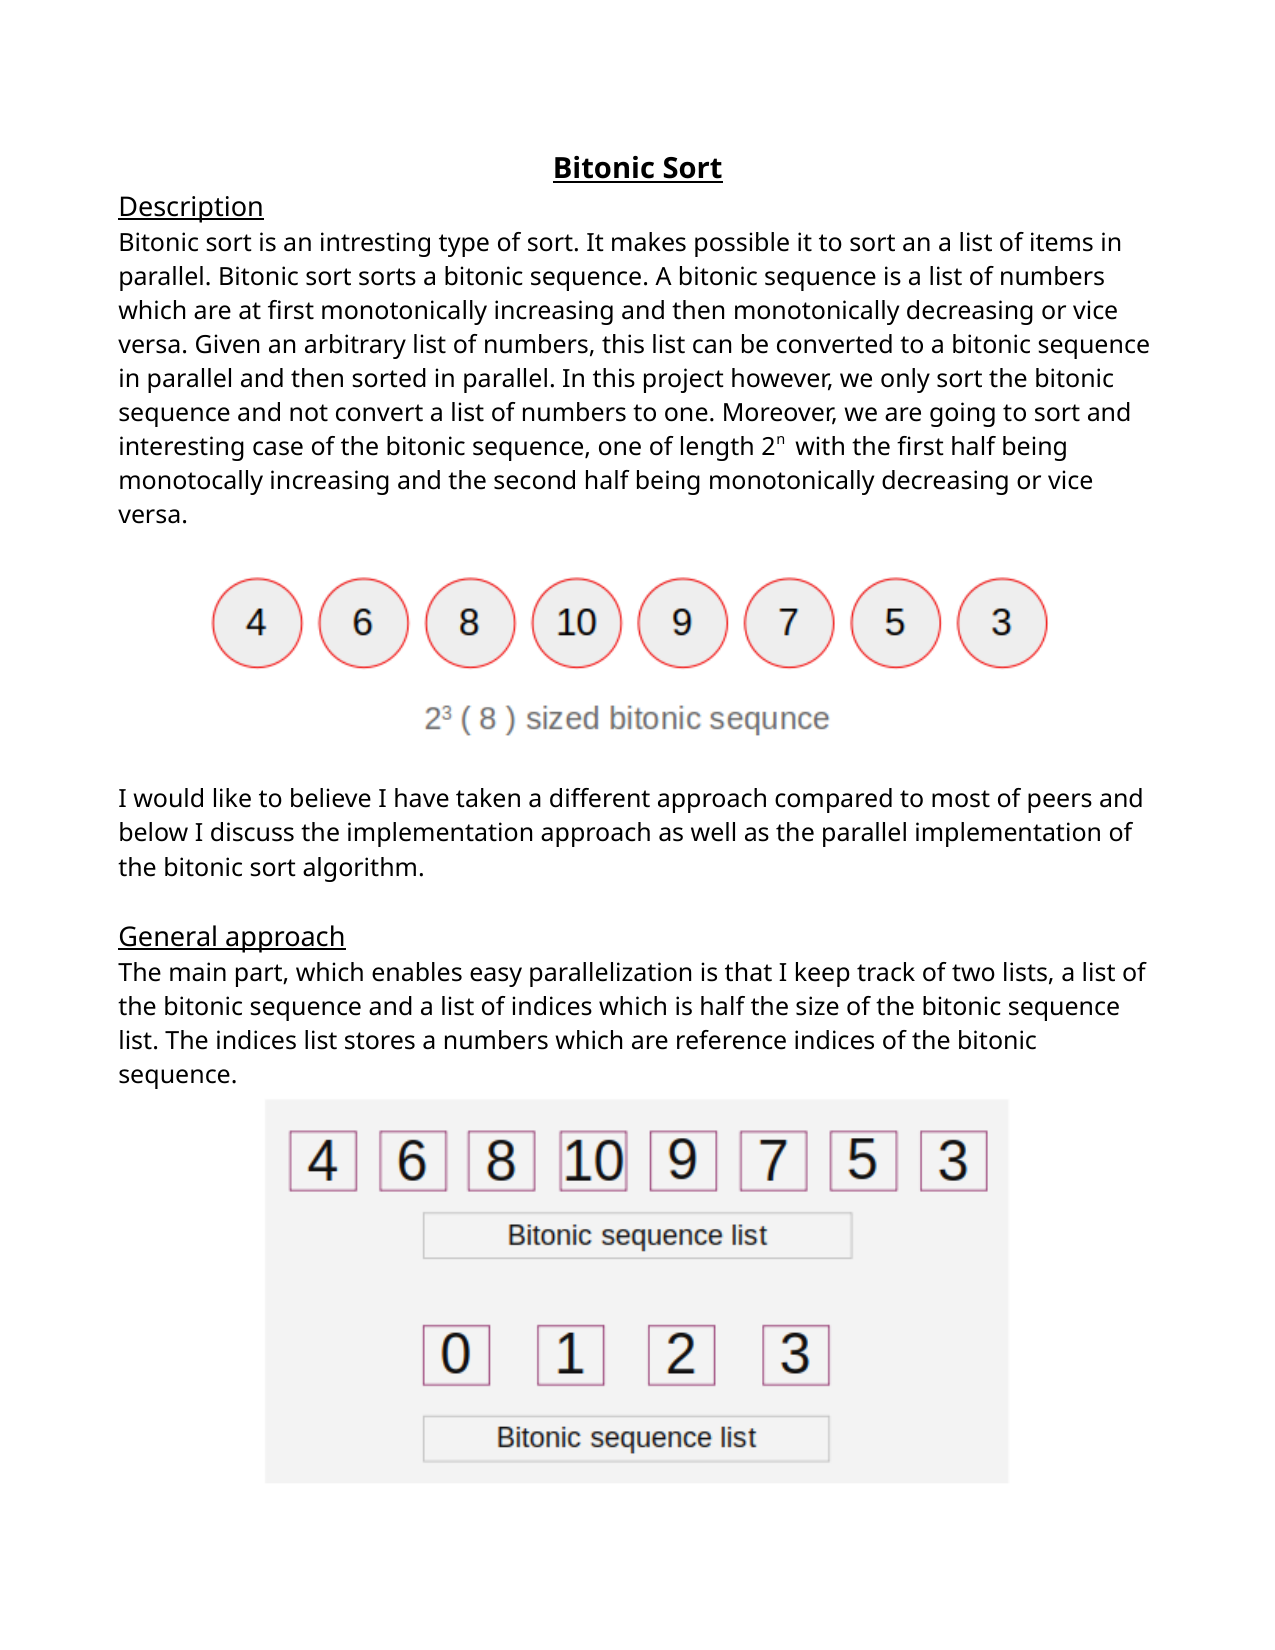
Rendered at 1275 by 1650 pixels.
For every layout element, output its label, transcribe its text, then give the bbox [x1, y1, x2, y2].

picture [259, 1090, 1016, 1496]
text The main part, which enables easy parallelization is that I keep track of two lists, a list of the bitonic sequence and a list of indices which is half the size of the bitonic sequence list. The indices list stores a numbers which are reference indices of the bitonic sequence. [118, 954, 1157, 1090]
text Bitonic sort is an intresting type of sort. It makes possible it to sort an a list of items in parallel. Bitonic sort sorts a bitonic sequence. A bitonic sequence is a list of numbers which are at first monotonically increasing and then monotonically decreasing or vice versa. Given an arbitrary list of numbers, this list can be converted to a bitonic sequence in parallel and then sorted in parallel. In this project however, we only sort the bitonic sequence and not convert a list of numbers to one. Moreover, we are going to sort and interesting case of the bitonic sequence, one of length 2n with the first half being monotocally increasing and the second half being monotonically decreasing or vice versa. [118, 224, 1157, 531]
picture [186, 551, 1089, 781]
text General approach [118, 917, 1157, 954]
text I would like to believe I have taken a different approach compared to most of peers and below I discuss the implementation approach as well as the parallel implementation of the bitonic sort algorithm. [118, 531, 1157, 883]
text Description [118, 187, 1157, 224]
text Bitonic Sort [118, 148, 1157, 187]
